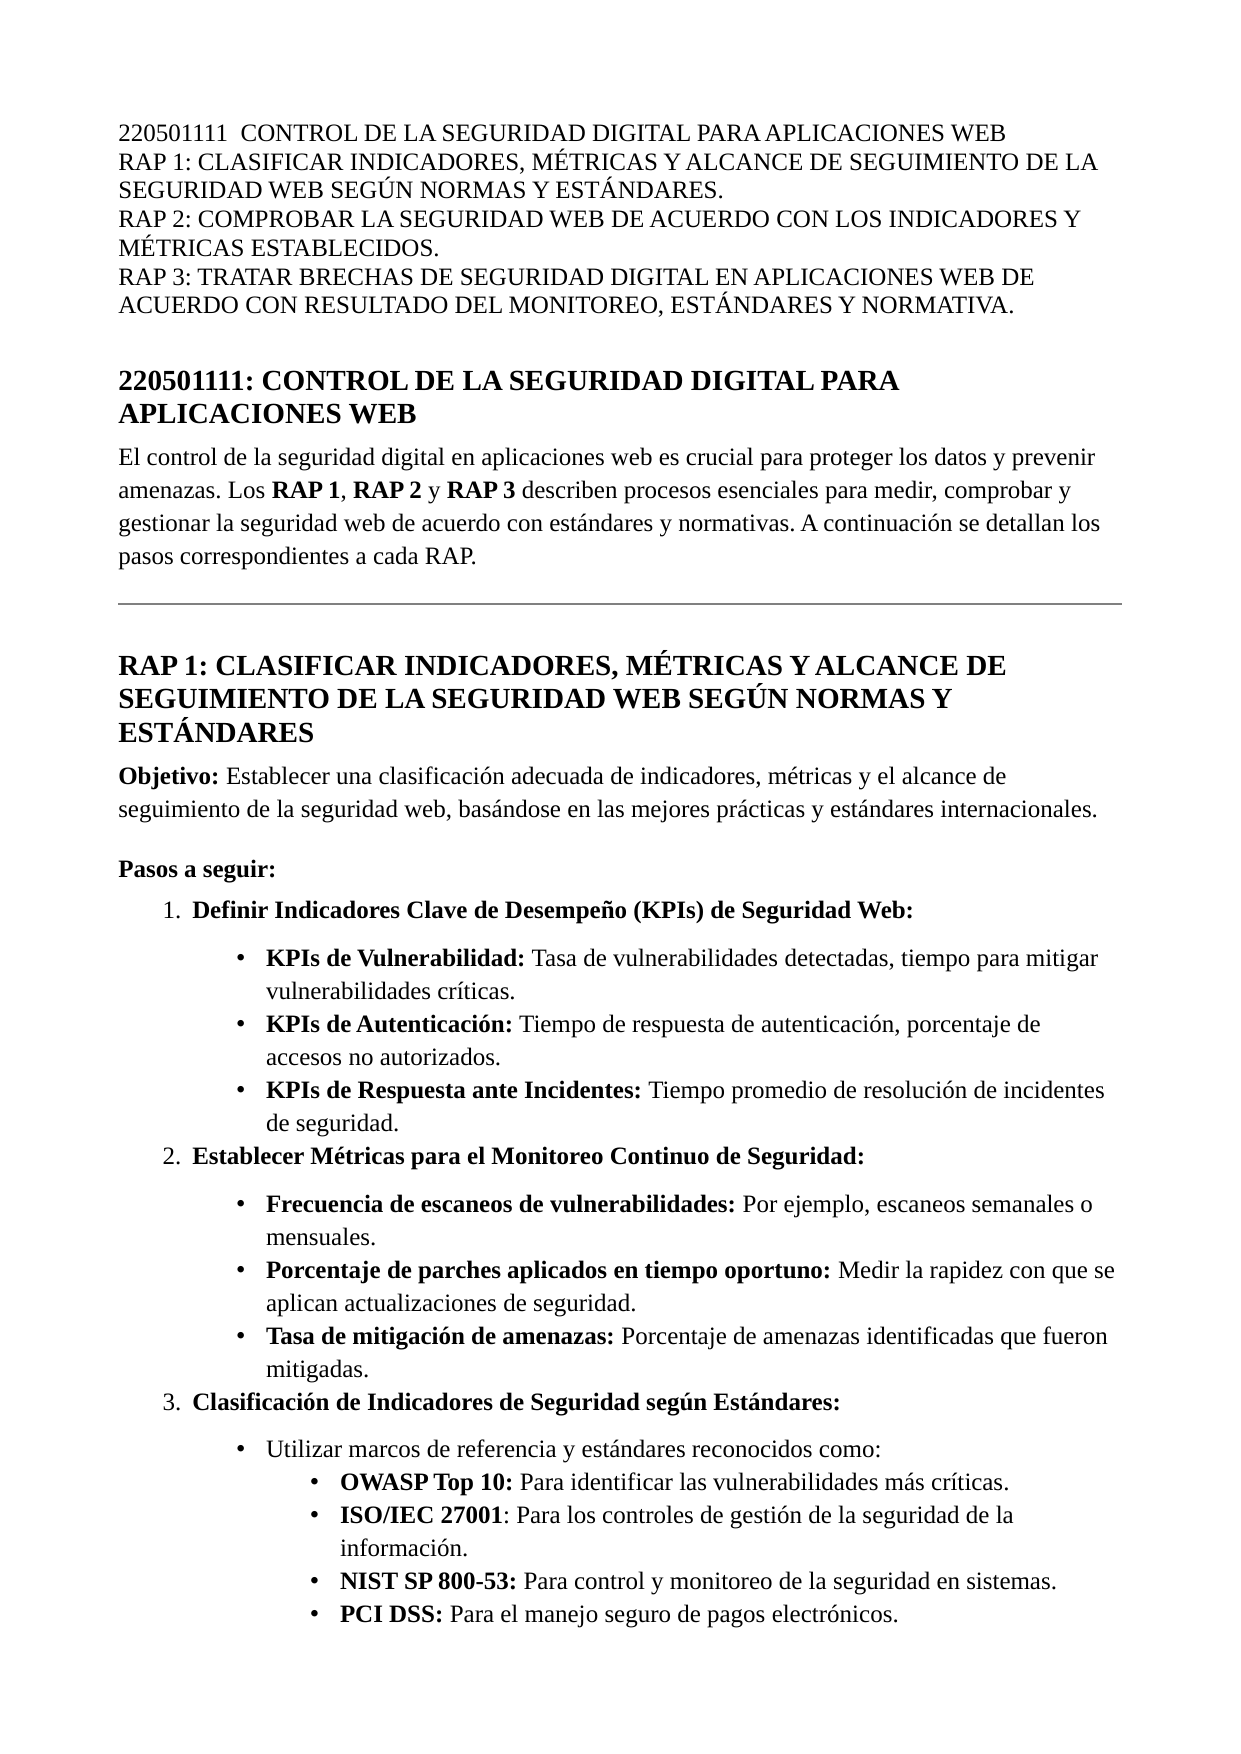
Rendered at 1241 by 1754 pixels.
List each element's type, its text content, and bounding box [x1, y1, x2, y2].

text RAP 3: TRATAR BRECHAS DE SEGURIDAD DIGITAL EN APLICACIONES WEB DE ACUERDO CON RESULTADO DEL MONITOREO, ESTÁNDARES Y NORMATIVA. [118, 262, 1122, 319]
list Clasificación de Indicadores de Seguridad según Estándares: [162, 1387, 1122, 1416]
list ISO/IEC 27001: Para los controles de gestión de la seguridad de la información. [310, 1500, 1122, 1562]
list Definir Indicadores Clave de Desempeño (KPIs) de Seguridad Web: [162, 895, 1122, 924]
list Establecer Métricas para el Monitoreo Continuo de Seguridad: [162, 1141, 1122, 1170]
subtitle 220501111: CONTROL DE LA SEGURIDAD DIGITAL PARA APLICACIONES WEB [118, 363, 1122, 430]
text RAP 1: CLASIFICAR INDICADORES, MÉTRICAS Y ALCANCE DE SEGUIMIENTO DE LA SEGURIDAD WEB SEGÚN NORMAS Y ESTÁNDARES. [118, 147, 1122, 204]
list KPIs de Respuesta ante Incidentes: Tiempo promedio de resolución de incidentes de seguridad. [236, 1075, 1122, 1137]
list NIST SP 800-53: Para control y monitoreo de la seguridad en sistemas. [310, 1566, 1122, 1595]
list Frecuencia de escaneos de vulnerabilidades: Por ejemplo, escaneos semanales o mensuales. [236, 1189, 1122, 1250]
list KPIs de Autenticación: Tiempo de respuesta de autenticación, porcentaje de accesos no autorizados. [236, 1009, 1122, 1071]
list PCI DSS: Para el manejo seguro de pagos electrónicos. [310, 1599, 1122, 1628]
list Tasa de mitigación de amenazas: Porcentaje de amenazas identificadas que fueron mitigadas. [236, 1321, 1122, 1382]
text 220501111 CONTROL DE LA SEGURIDAD DIGITAL PARA APLICACIONES WEB [118, 118, 1122, 147]
list KPIs de Vulnerabilidad: Tasa de vulnerabilidades detectadas, tiempo para mitigar vulnerabilidades críticas. [236, 943, 1122, 1005]
list Utilizar marcos de referencia y estándares reconocidos como: [236, 1434, 1122, 1463]
text El control de la seguridad digital en aplicaciones web es crucial para proteger los datos y prevenir amenazas. Los RAP 1, RAP 2 y RAP 3 describen procesos esenciales para medir, comprobar y gestionar la seguridad web de acuerdo con estándares y normativas. A continuación se detallan los pasos correspondientes a cada RAP. [118, 442, 1122, 570]
text RAP 2: COMPROBAR LA SEGURIDAD WEB DE ACUERDO CON LOS INDICADORES Y MÉTRICAS ESTABLECIDOS. [118, 204, 1122, 262]
list Porcentaje de parches aplicados en tiempo oportuno: Medir la rapidez con que se aplican actualizaciones de seguridad. [236, 1255, 1122, 1316]
text Objetivo: Establecer una clasificación adecuada de indicadores, métricas y el alcance de seguimiento de la seguridad web, basándose en las mejores prácticas y estándares internacionales. [118, 761, 1122, 823]
subtitle RAP 1: CLASIFICAR INDICADORES, MÉTRICAS Y ALCANCE DE SEGUIMIENTO DE LA SEGURIDAD WEB SEGÚN NORMAS Y ESTÁNDARES [118, 648, 1122, 748]
subtitle Pasos a seguir: [118, 854, 1122, 883]
list OWASP Top 10: Para identificar las vulnerabilidades más críticas. [310, 1467, 1122, 1496]
